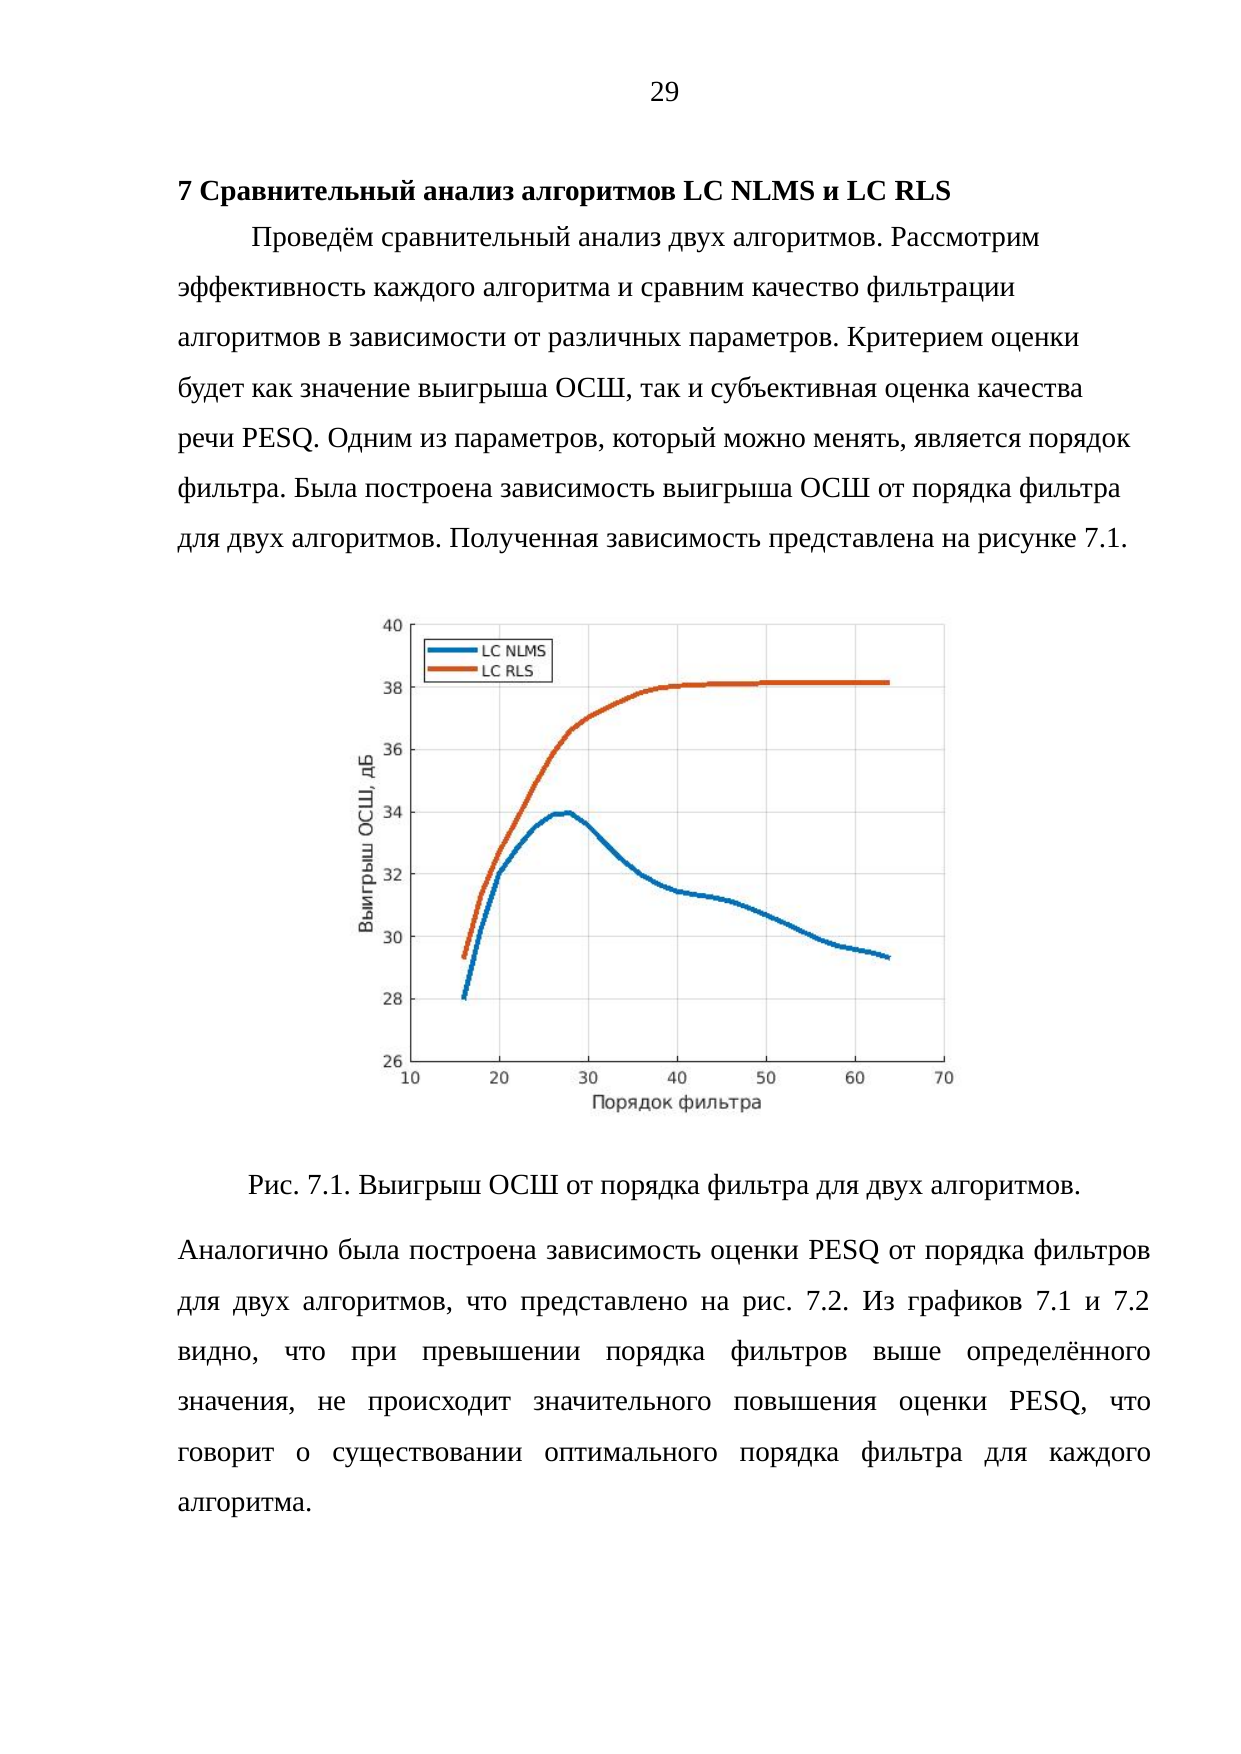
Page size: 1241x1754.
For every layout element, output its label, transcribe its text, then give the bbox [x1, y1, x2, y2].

text Рис. 7.1. Выигрыш ОСШ от порядка фильтра для двух алгоритмов. [177, 586, 1152, 1201]
picture [320, 585, 1009, 1120]
subtitle Сравнительный анализ алгоритмов LC NLMS и LC RLS [177, 173, 1152, 206]
text Аналогично была построена зависимость оценки PESQ от порядка фильтров для двух алгоритмов, что представлено на рис. 7.2. Из графиков 7.1 и 7.2 видно, что при превышении порядка фильтров выше определённого значения, не происходит значительного повышения оценки PESQ, что говорит о существовании оптимального порядка фильтра для каждого алгоритма. [177, 1232, 1152, 1517]
text Проведём сравнительный анализ двух алгоритмов. Рассмотрим эффективность каждого алгоритма и сравним качество фильтрации алгоритмов в зависимости от различных параметров. Критерием оценки будет как значение выигрыша ОСШ, так и субъективная оценка качества речи PESQ. Одним из параметров, который можно менять, является порядок фильтра. Была построена зависимость выигрыша ОСШ от порядка фильтра для двух алгоритмов. Полученная зависимость представлена на рисунке 7.1. [177, 219, 1152, 554]
